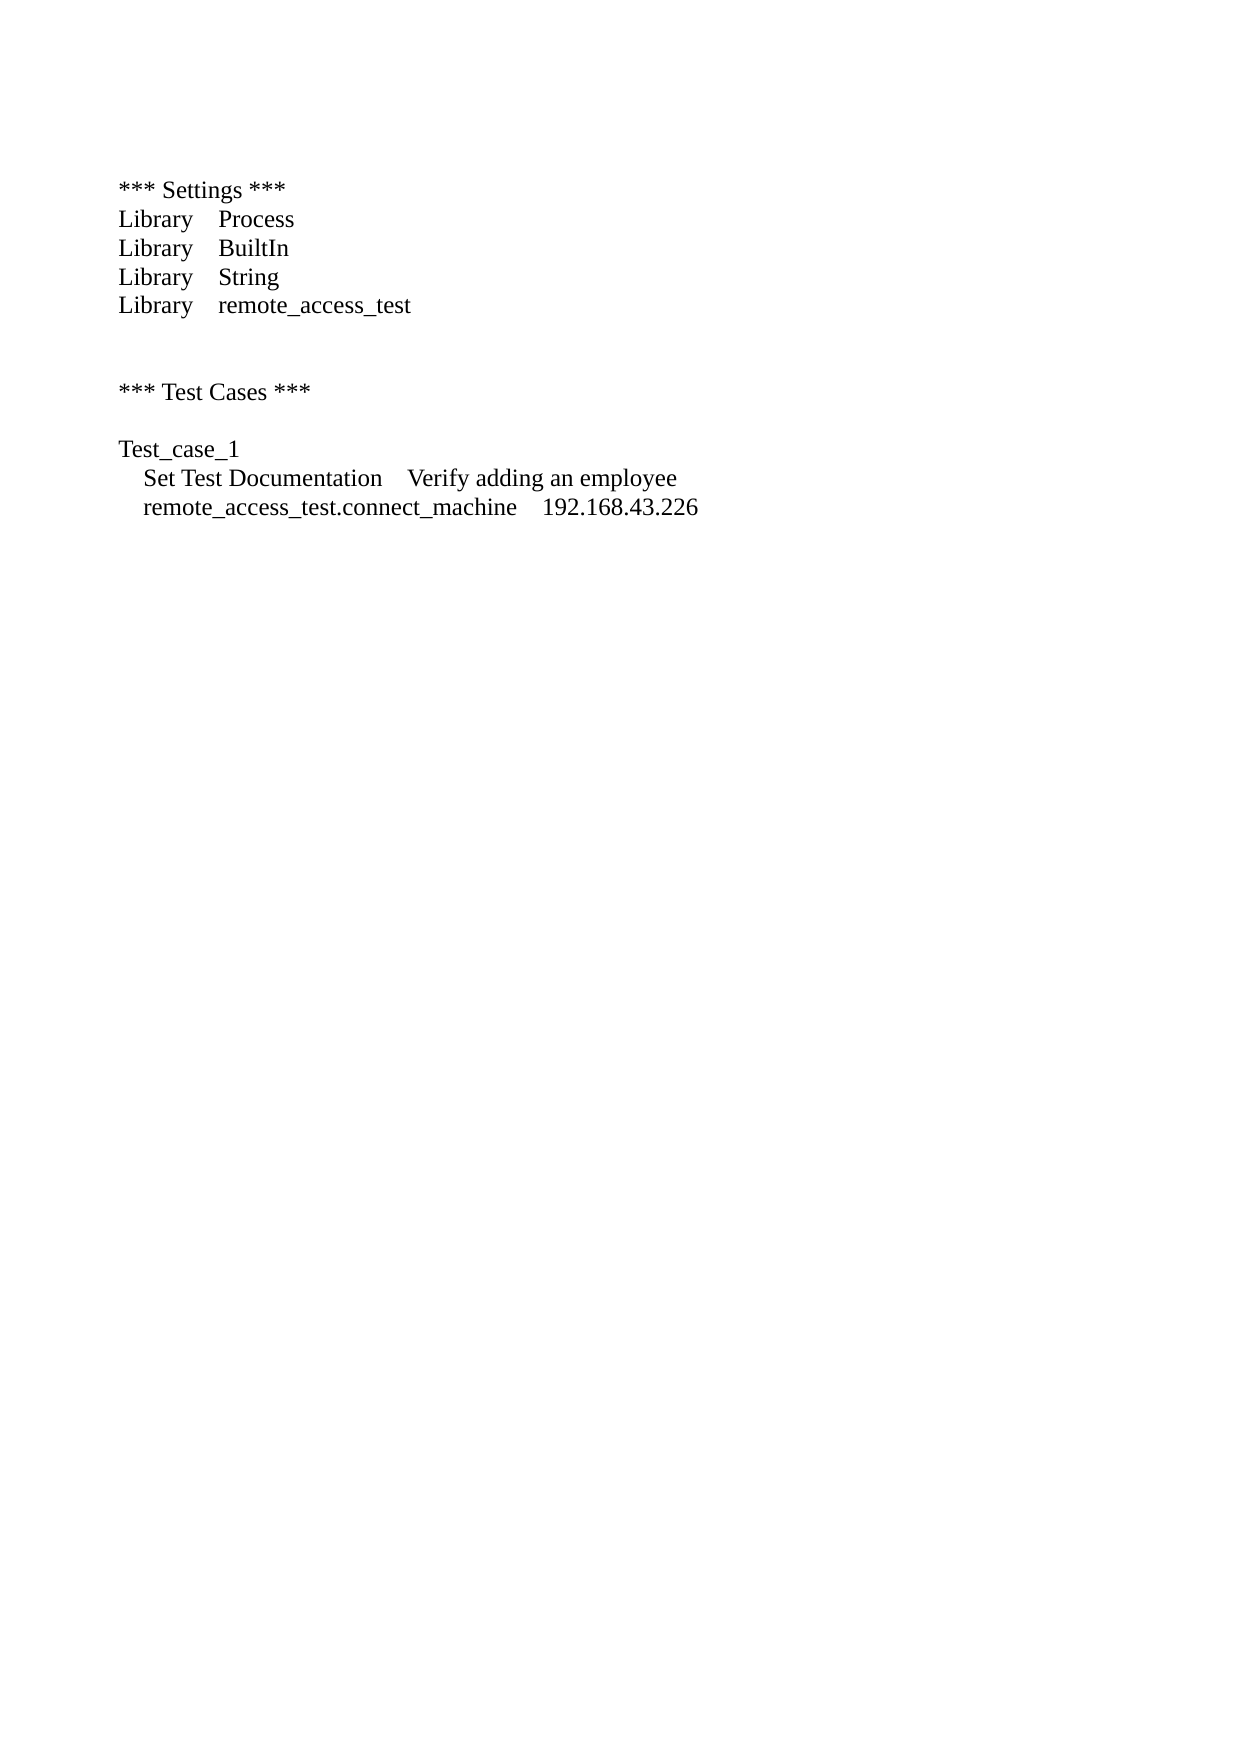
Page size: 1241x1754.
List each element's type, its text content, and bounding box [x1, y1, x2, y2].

text Library remote_access_test [118, 291, 1122, 319]
text Test_case_1 [118, 434, 1122, 463]
text Set Test Documentation Verify adding an employee [118, 463, 1122, 492]
text Library BuiltIn [118, 233, 1122, 262]
text Library Process [118, 204, 1122, 233]
text *** Test Cases *** [118, 377, 1122, 406]
text remote_access_test.connect_machine 192.168.43.226 [118, 492, 1122, 521]
text *** Settings *** [118, 176, 1122, 204]
text Library String [118, 262, 1122, 291]
